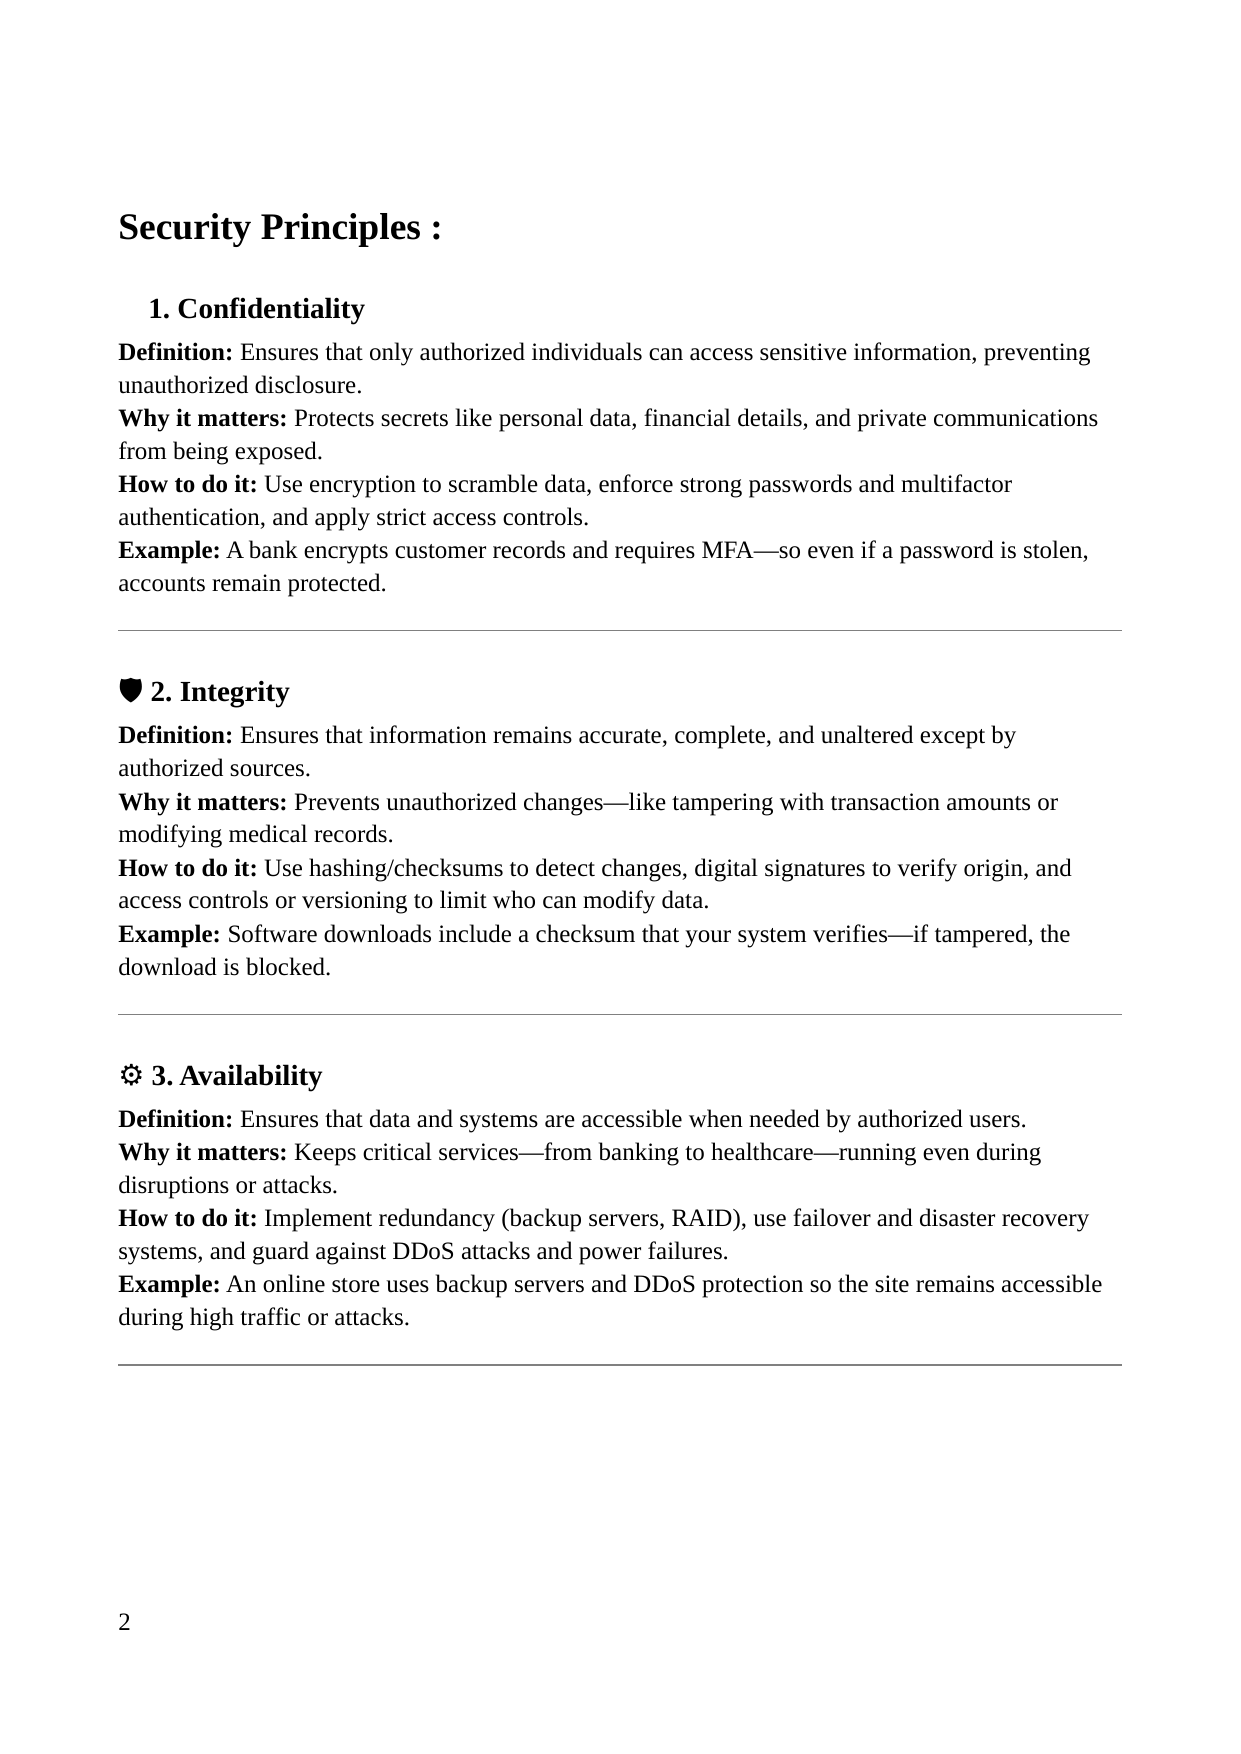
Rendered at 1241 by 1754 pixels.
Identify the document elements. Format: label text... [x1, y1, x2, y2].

text Security Principles : [118, 204, 1122, 247]
text Definition: Ensures that data and systems are accessible when needed by authorized users. Why it matters: Keeps critical services—from banking to healthcare—running even during disruptions or attacks. How to do it: Implement redundancy (backup servers, RAID), use failover and disaster recovery systems, and guard against DDoS attacks and power failures. Example: An online store uses backup servers and DDoS protection so the site remains accessible during high traffic or attacks. [118, 1104, 1122, 1331]
subtitle 🔐 1. Confidentiality [118, 291, 1122, 324]
subtitle ⚙️ 3. Availability [118, 1058, 1122, 1092]
text Definition: Ensures that only authorized individuals can access sensitive information, preventing unauthorized disclosure. Why it matters: Protects secrets like personal data, financial details, and private communications from being exposed. How to do it: Use encryption to scramble data, enforce strong passwords and multifactor authentication, and apply strict access controls. Example: A bank encrypts customer records and requires MFA—so even if a password is stolen, accounts remain protected. [118, 337, 1122, 597]
subtitle 🛡️ 2. Integrity [118, 674, 1122, 708]
text Definition: Ensures that information remains accurate, complete, and unaltered except by authorized sources. Why it matters: Prevents unauthorized changes—like tampering with transaction amounts or modifying medical records. How to do it: Use hashing/checksums to detect changes, digital signatures to verify origin, and access controls or versioning to limit who can modify data. Example: Software downloads include a checksum that your system verifies—if tampered, the download is blocked. [118, 721, 1122, 980]
